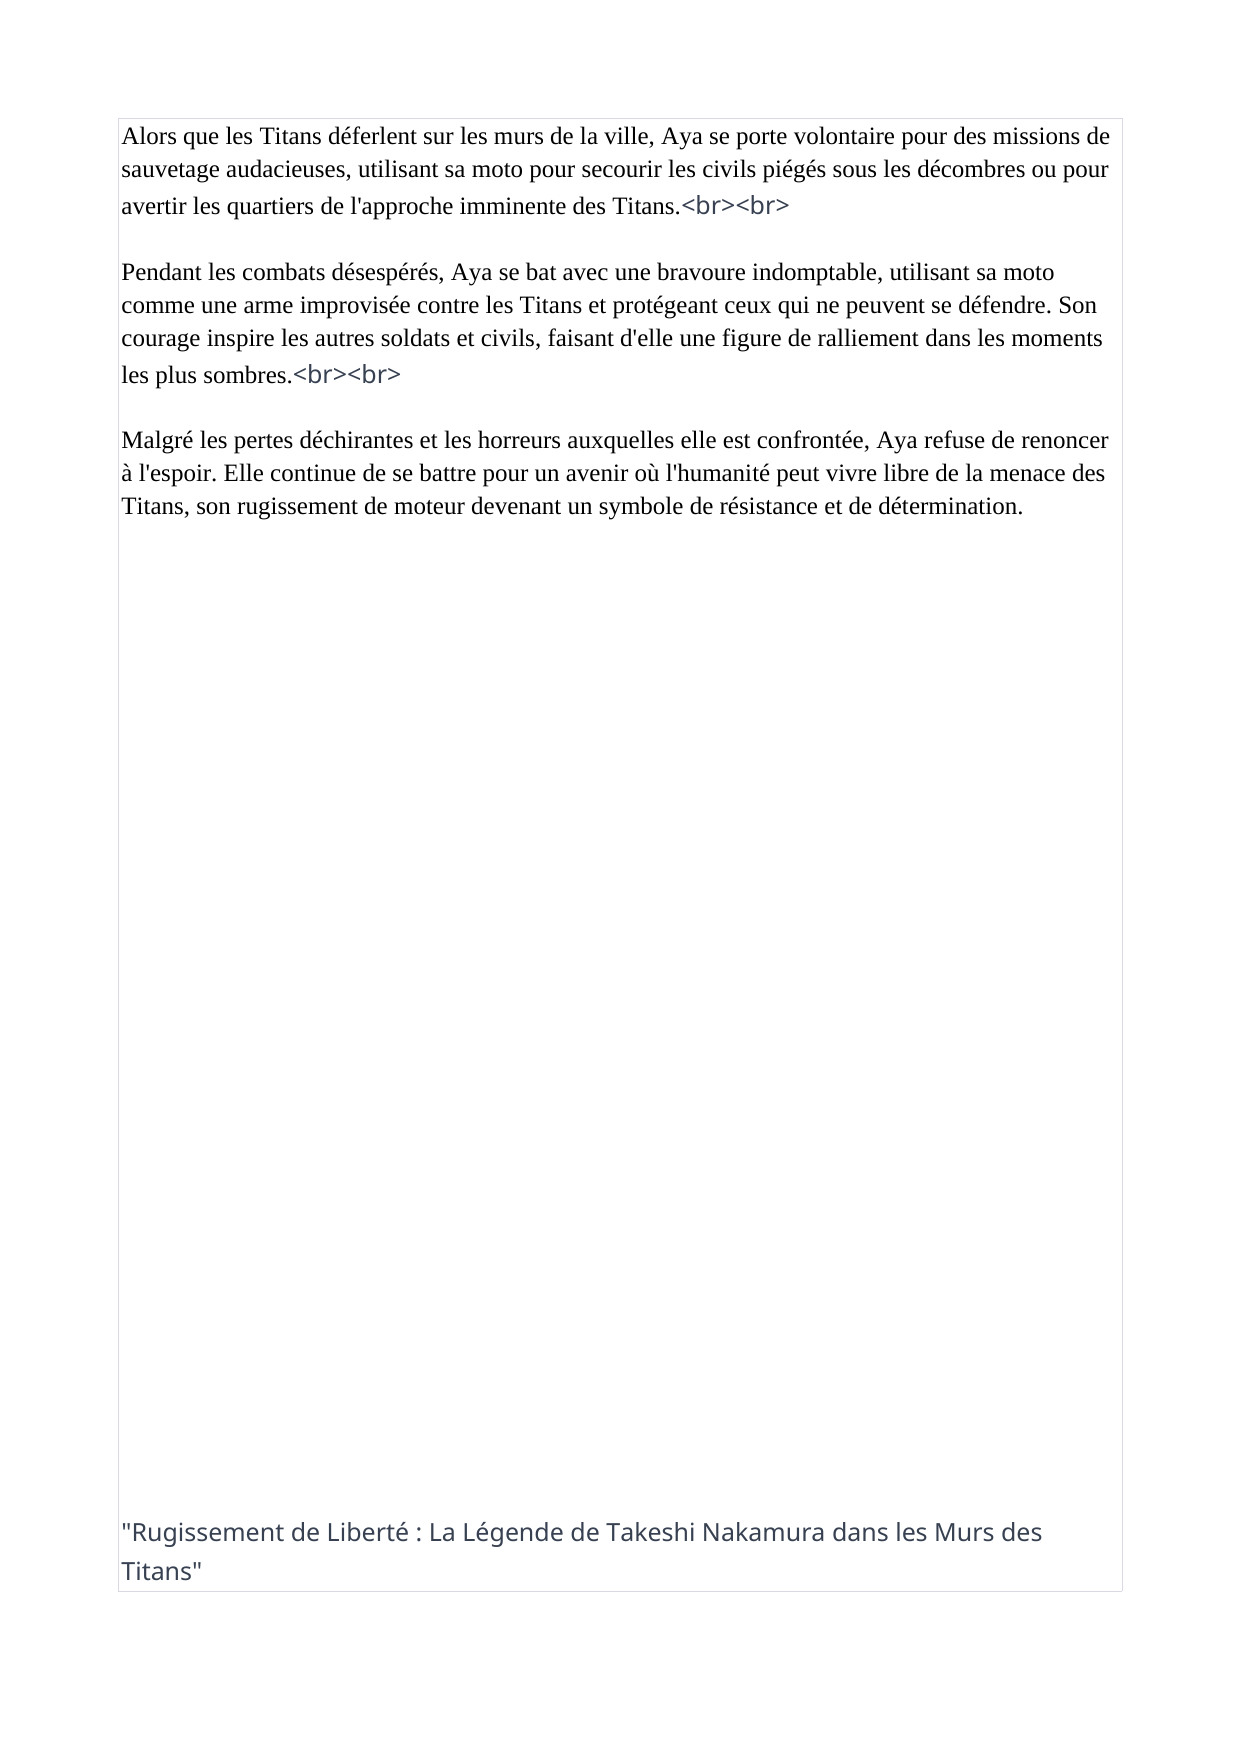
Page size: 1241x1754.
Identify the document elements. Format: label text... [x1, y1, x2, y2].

text Alors que les Titans déferlent sur les murs de la ville, Aya se porte volontaire pour des missions de sauvetage audacieuses, utilisant sa moto pour secourir les civils piégés sous les décombres ou pour avertir les quartiers de l'approche imminente des Titans.<br><br> [119, 119, 1122, 222]
text Pendant les combats désespérés, Aya se bat avec une bravoure indomptable, utilisant sa moto comme une arme improvisée contre les Titans et protégeant ceux qui ne peuvent se défendre. Son courage inspire les autres soldats et civils, faisant d'elle une figure de ralliement dans les moments les plus sombres.<br><br> [119, 254, 1122, 391]
text Malgré les pertes déchirantes et les horreurs auxquelles elle est confrontée, Aya refuse de renoncer à l'espoir. Elle continue de se battre pour un avenir où l'humanité peut vivre libre de la menace des Titans, son rugissement de moteur devenant un symbole de résistance et de détermination. [119, 422, 1122, 520]
text "Rugissement de Liberté : La Légende de Takeshi Nakamura dans les Murs des Titans" [119, 1512, 1122, 1591]
